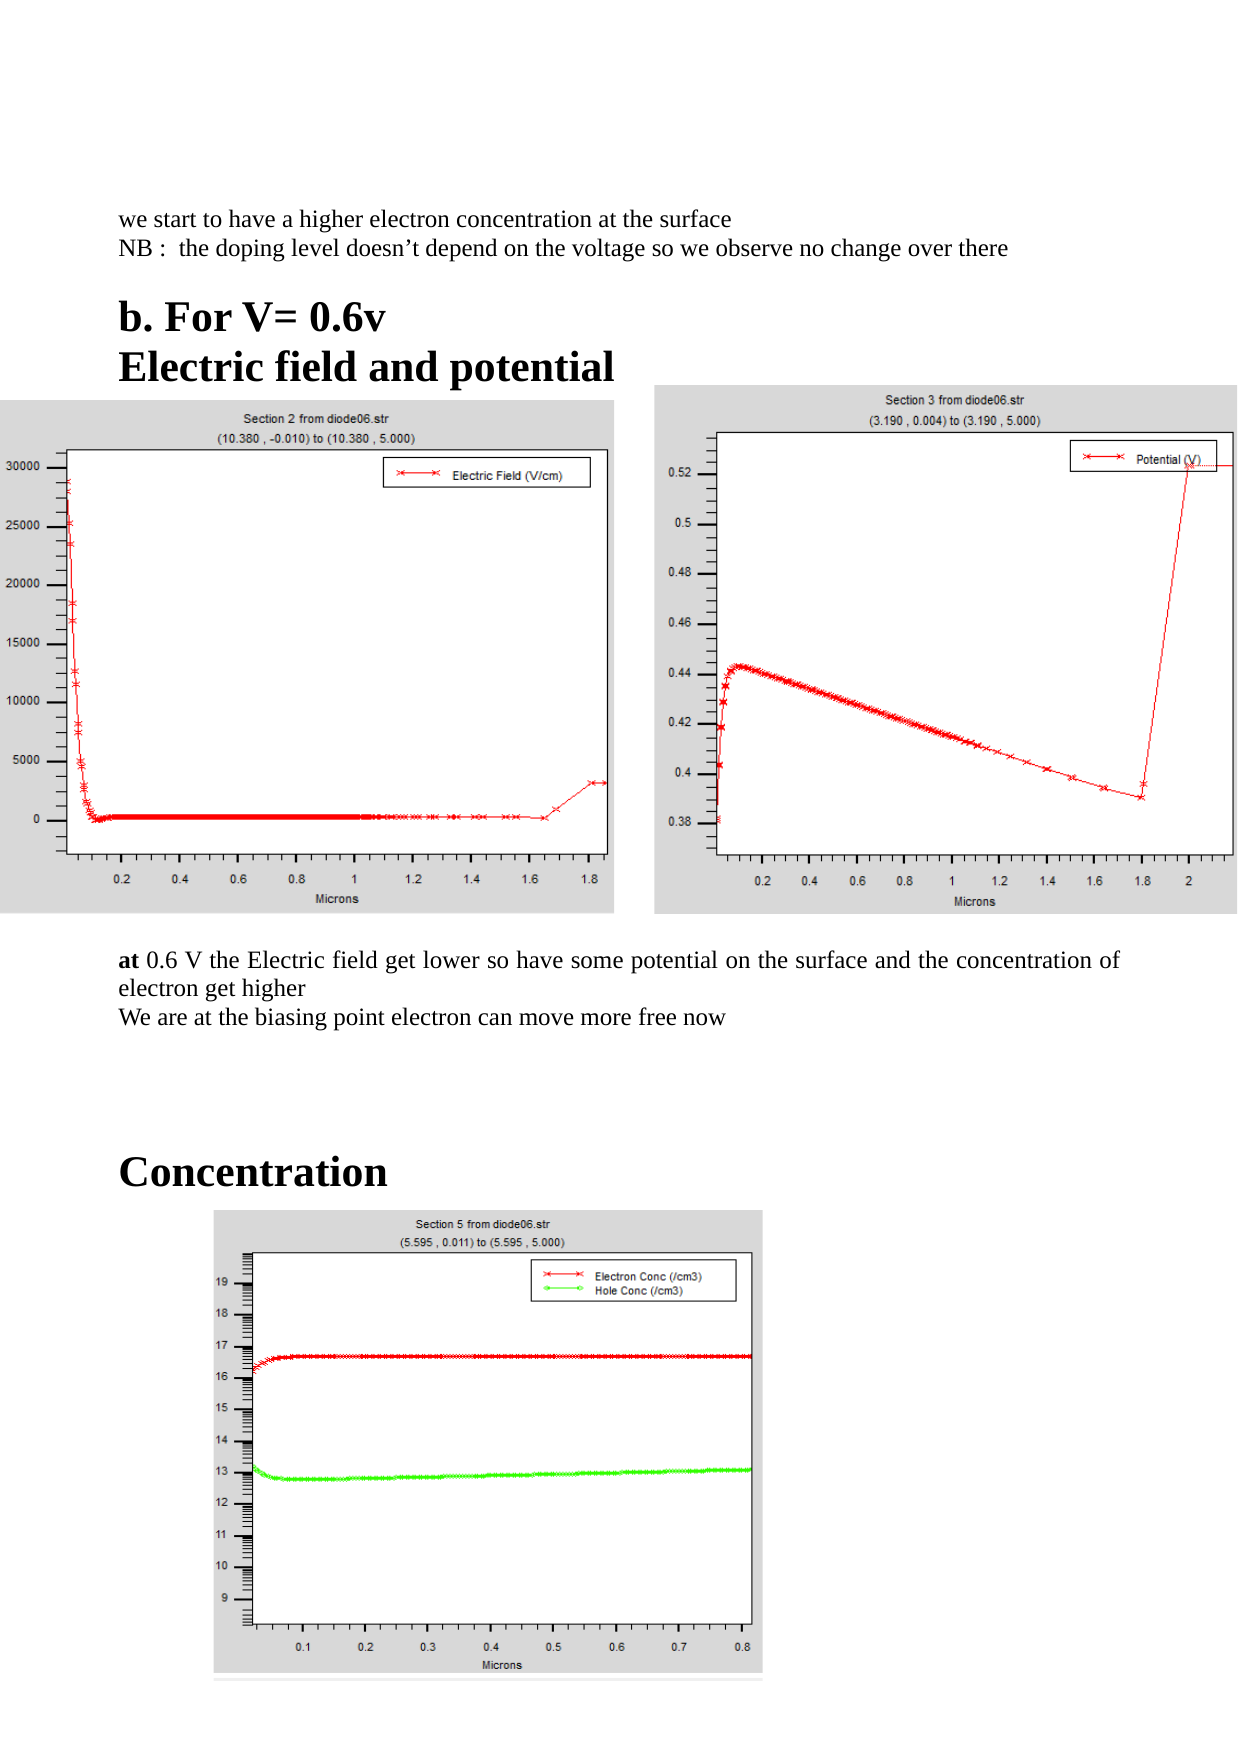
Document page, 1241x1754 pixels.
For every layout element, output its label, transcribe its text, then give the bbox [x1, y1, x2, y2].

picture [0, 400, 615, 914]
text Electric field and potential [118, 341, 1122, 391]
text We are at the biasing point electron can move more free now [118, 1002, 1122, 1031]
text NB : the doping level doesn’t depend on the voltage so we observe no change over there [118, 233, 1122, 262]
text we start to have a higher electron concentration at the surface [118, 204, 1122, 233]
text b. For V= 0.6v [118, 291, 1122, 341]
picture [213, 1208, 763, 1681]
text at 0.6 V the Electric field get lower so have some potential on the surface and the concentration of electron get higher [118, 945, 1122, 1002]
picture [654, 385, 1238, 914]
text Concentration [118, 1146, 1122, 1196]
